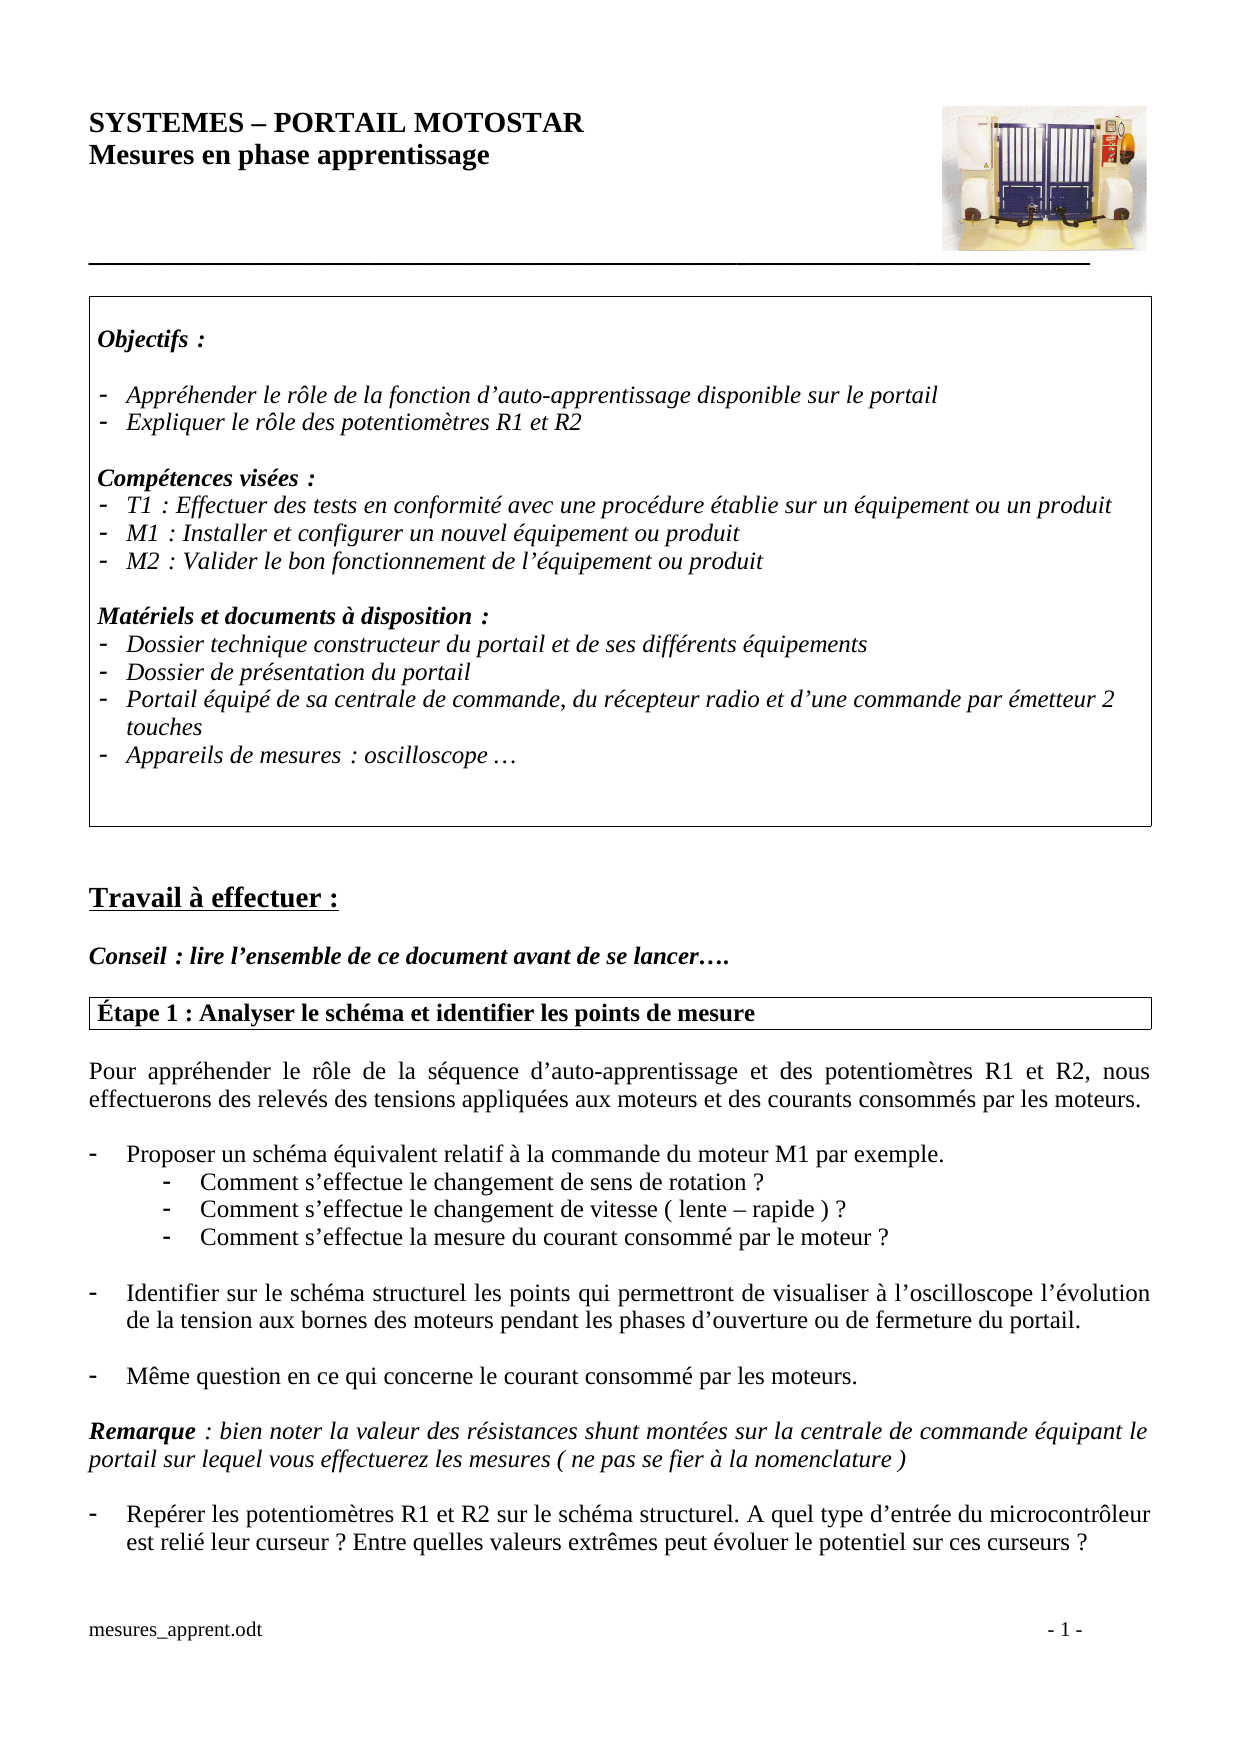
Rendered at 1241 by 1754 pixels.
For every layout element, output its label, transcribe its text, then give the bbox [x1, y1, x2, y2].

list Appréhender le rôle de la fonction d’auto-apprentissage disponible sur le portail [90, 379, 1151, 406]
list Identifier sur le schéma structurel les points qui permettront de visualiser à l’oscilloscope l’évolution de la tension aux bornes des moteurs pendant les phases d’ouverture ou de fermeture du portail. [89, 1279, 1151, 1334]
text Matériels et documents à disposition : [90, 600, 1151, 628]
list Dossier technique constructeur du portail et de ses différents équipements [90, 628, 1151, 656]
subtitle Étape 1 : Analyser le schéma et identifier les points de mesure [90, 998, 1151, 1029]
list Proposer un schéma équivalent relatif à la commande du moteur M1 par exemple. [89, 1140, 1151, 1168]
list Dossier de présentation du portail [90, 656, 1151, 683]
picture [942, 106, 1147, 251]
text Objectifs : [90, 323, 1151, 353]
list Comment s’effectue la mesure du courant consommé par le moteur ? [162, 1223, 1151, 1251]
text Remarque : bien noter la valeur des résistances shunt montées sur la centrale de commande équipant le portail sur lequel vous effectuerez les mesures ( ne pas se fier à la nomenclature ) [89, 1417, 1151, 1473]
text Conseil : lire l’ensemble de ce document avant de se lancer…. [89, 942, 1151, 969]
list Même question en ce qui concerne le courant consommé par les moteurs. [89, 1362, 1151, 1389]
list M1 : Installer et configurer un nouvel équipement ou produit [90, 517, 1151, 545]
list M2 : Valider le bon fonctionnement de l’équipement ou produit [90, 545, 1151, 575]
list T1 : Effectuer des tests en conformité avec une procédure établie sur un équipement ou un produit [90, 489, 1151, 517]
text Travail à effectuer : [89, 882, 1151, 914]
text Compétences visées : [90, 462, 1151, 489]
list Comment s’effectue le changement de sens de rotation ? [162, 1168, 1151, 1196]
list Portail équipé de sa centrale de commande, du récepteur radio et d’une commande par émetteur 2 touches [90, 683, 1151, 739]
list Appareils de mesures : oscilloscope … [90, 739, 1151, 769]
list Comment s’effectue le changement de vitesse ( lente – rapide ) ? [162, 1196, 1151, 1223]
text Pour appréhender le rôle de la séquence d’auto-apprentissage et des potentiomètres R1 et R2, nous effectuerons des relevés des tensions appliquées aux moteurs et des courants consommés par les moteurs. [89, 1057, 1151, 1112]
list Repérer les potentiomètres R1 et R2 sur le schéma structurel. A quel type d’entrée du microcontrôleur est relié leur curseur ? Entre quelles valeurs extrêmes peut évoluer le potentiel sur ces curseurs ? [89, 1500, 1151, 1556]
list Expliquer le rôle des potentiomètres R1 et R2 [90, 406, 1151, 436]
